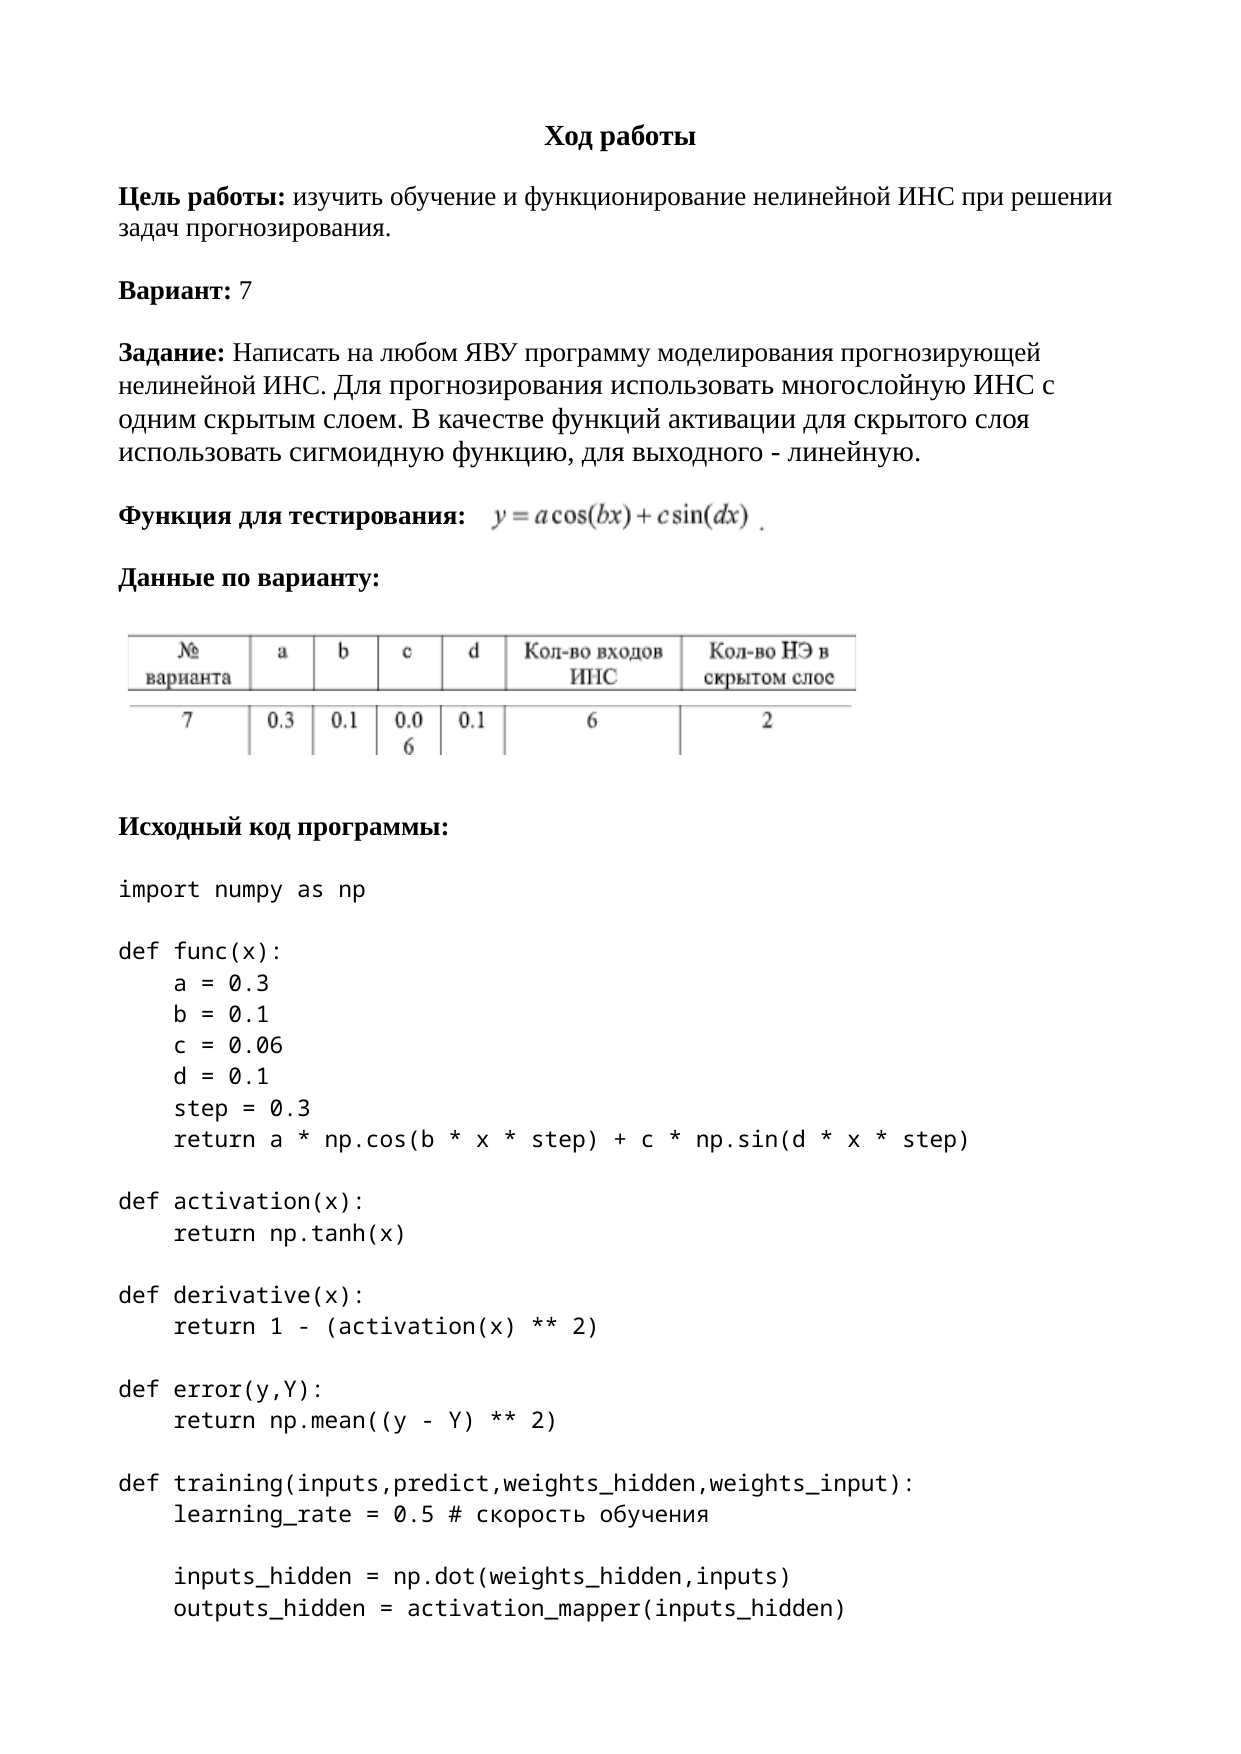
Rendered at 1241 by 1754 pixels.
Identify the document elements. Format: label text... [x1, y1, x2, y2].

picture [482, 499, 780, 540]
text inputs_hidden = np.dot(weights_hidden,inputs) [118, 1560, 1122, 1592]
text c = 0.06 [118, 1029, 1122, 1060]
text [780, 499, 1122, 530]
text def derivative(x): [118, 1279, 1122, 1310]
picture [127, 616, 857, 691]
text step = 0.3 [118, 1092, 1122, 1123]
text Функция для тестирования: [118, 499, 482, 530]
text d = 0.1 [118, 1060, 1122, 1092]
text return 1 - (activation(x) ** 2) [118, 1310, 1122, 1342]
text outputs_hidden = activation_mapper(inputs_hidden) [118, 1592, 1122, 1623]
text def error(y,Y): [118, 1373, 1122, 1404]
text b = 0.1 [118, 998, 1122, 1029]
text return np.mean((y - Y) ** 2) [118, 1404, 1122, 1435]
text def func(x): [118, 935, 1122, 967]
text a = 0.3 [118, 967, 1122, 998]
text return a * np.cos(b * x * step) + c * np.sin(d * x * step) [118, 1123, 1122, 1154]
text Данные по варианту: [118, 561, 1122, 592]
text def activation(x): [118, 1185, 1122, 1217]
picture [129, 705, 852, 755]
text Цель работы: изучить обучение и функционирование нелинейной ИНС при решении задач прогнозирования. [118, 180, 1122, 243]
text return np.tanh(x) [118, 1217, 1122, 1248]
text Вариант: 7 [118, 274, 1122, 305]
text Ход работы [118, 118, 1122, 152]
text Исходный код программы: [118, 811, 1122, 842]
text Задание: Написать на любом ЯВУ программу моделирования прогнозирующей нелинейной ИНС. Для прогнозирования использовать многослойную ИНС с одним скрытым слоем. В качестве функций активации для скрытого слоя использовать сигмоидную функцию, для выходного - линейную. [118, 336, 1122, 468]
text import numpy as np [118, 873, 1122, 904]
text def training(inputs,predict,weights_hidden,weights_input): [118, 1467, 1122, 1498]
text learning_rate = 0.5 # скорость обучения [118, 1498, 1122, 1529]
